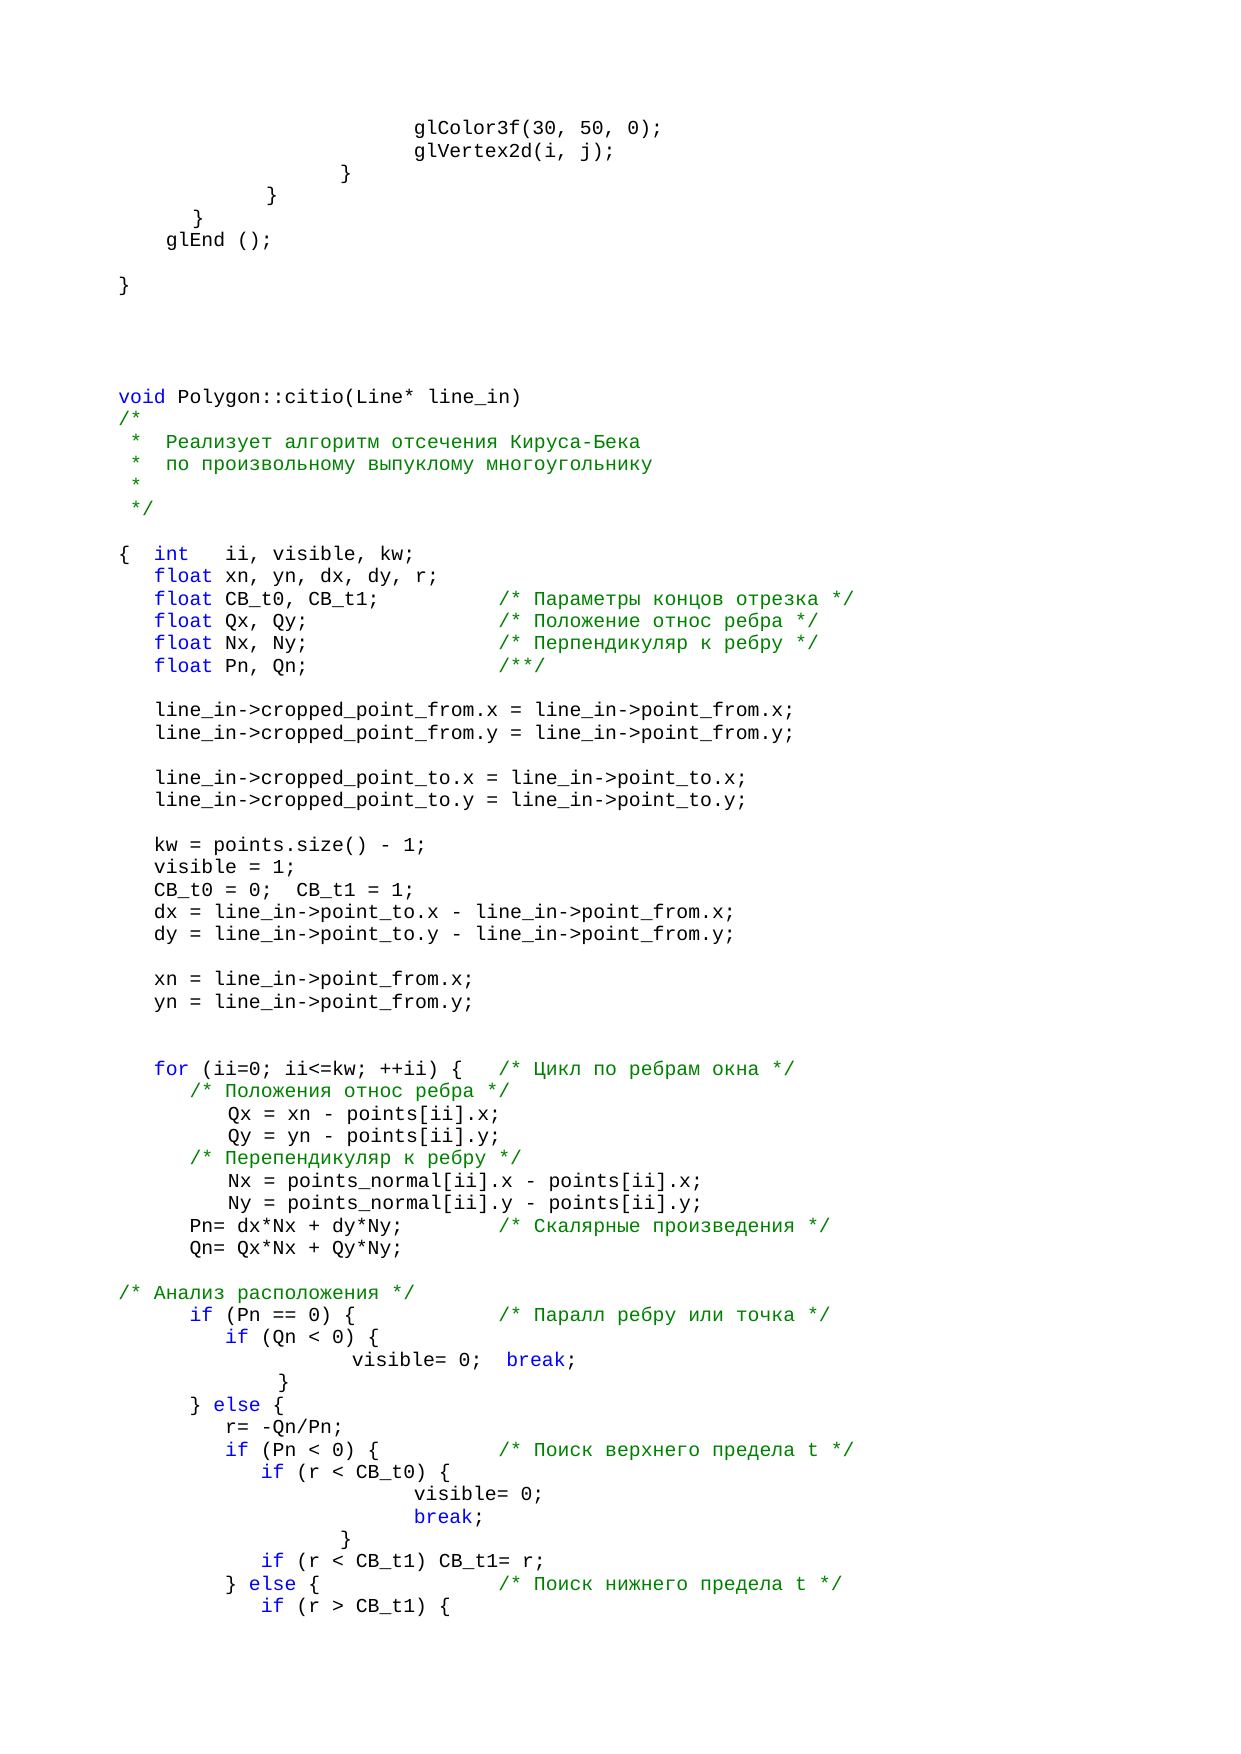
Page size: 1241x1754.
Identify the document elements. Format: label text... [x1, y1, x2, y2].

text float Nx, Ny; /* Перпендикуляр к ребру */ [118, 633, 1122, 656]
text } else { /* Поиск нижнего предела t */ [118, 1574, 1122, 1596]
text /* Анализ расположения */ [118, 1283, 1122, 1305]
text void Polygon::citio(Line* line_in) [118, 387, 1122, 409]
text float xn, yn, dx, dy, r; [118, 566, 1122, 588]
text if (Pn == 0) { /* Паралл ребру или точка */ [118, 1305, 1122, 1327]
text Pn= dx*Nx + dy*Ny; /* Скалярные произведения */ [118, 1216, 1122, 1238]
text if (r < CB_t1) CB_t1= r; [118, 1551, 1122, 1574]
text */ [118, 499, 1122, 521]
text line_in->cropped_point_to.x = line_in->point_to.x; [118, 768, 1122, 790]
text Qy = yn - points[ii].y; [118, 1126, 1122, 1148]
text dy = line_in->point_to.y - line_in->point_from.y; [118, 924, 1122, 947]
text glColor3f(30, 50, 0); [118, 118, 1122, 141]
text } [118, 275, 1122, 297]
text line_in->cropped_point_from.y = line_in->point_from.y; [118, 723, 1122, 745]
text } [118, 208, 1122, 230]
text glEnd (); [118, 230, 1122, 252]
text } [118, 163, 1122, 185]
text glVertex2d(i, j); [118, 141, 1122, 163]
text { int ii, visible, kw; [118, 544, 1122, 566]
text line_in->cropped_point_from.x = line_in->point_from.x; [118, 700, 1122, 723]
text yn = line_in->point_from.y; [118, 992, 1122, 1014]
text * по произвольному выпуклому многоугольнику [118, 454, 1122, 476]
text } else { [118, 1395, 1122, 1417]
text line_in->cropped_point_to.y = line_in->point_to.y; [118, 790, 1122, 812]
text } [118, 1372, 1122, 1395]
text r= -Qn/Pn; [118, 1417, 1122, 1439]
text float Qx, Qy; /* Положение относ ребра */ [118, 611, 1122, 633]
text float CB_t0, CB_t1; /* Параметры концов отрезка */ [118, 588, 1122, 611]
text /* [118, 409, 1122, 432]
text visible= 0; [118, 1484, 1122, 1507]
text Qn= Qx*Nx + Qy*Ny; [118, 1238, 1122, 1260]
text Qx = xn - points[ii].x; [118, 1103, 1122, 1126]
text if (r > CB_t1) { [118, 1596, 1122, 1619]
text xn = line_in->point_from.x; [118, 969, 1122, 992]
text if (r < CB_t0) { [118, 1462, 1122, 1484]
text break; [118, 1507, 1122, 1529]
text * Реализует алгоритм отсечения Кируса-Бека [118, 432, 1122, 454]
text } [118, 1529, 1122, 1551]
text } [118, 185, 1122, 208]
text /* Перепендикуляр к ребру */ [118, 1148, 1122, 1171]
text if (Pn < 0) { /* Поиск верхнего предела t */ [118, 1439, 1122, 1462]
text * [118, 476, 1122, 499]
text visible = 1; [118, 857, 1122, 879]
text /* Положения относ ребра */ [118, 1081, 1122, 1103]
text dx = line_in->point_to.x - line_in->point_from.x; [118, 902, 1122, 924]
text float Pn, Qn; /**/ [118, 656, 1122, 678]
text Nx = points_normal[ii].x - points[ii].x; [118, 1171, 1122, 1193]
text Ny = points_normal[ii].y - points[ii].y; [118, 1193, 1122, 1216]
text if (Qn < 0) { [118, 1327, 1122, 1350]
text visible= 0; break; [118, 1350, 1122, 1372]
text kw = points.size() - 1; [118, 835, 1122, 857]
text for (ii=0; ii<=kw; ++ii) { /* Цикл по ребрам окна */ [118, 1059, 1122, 1081]
text CB_t0 = 0; CB_t1 = 1; [118, 879, 1122, 902]
